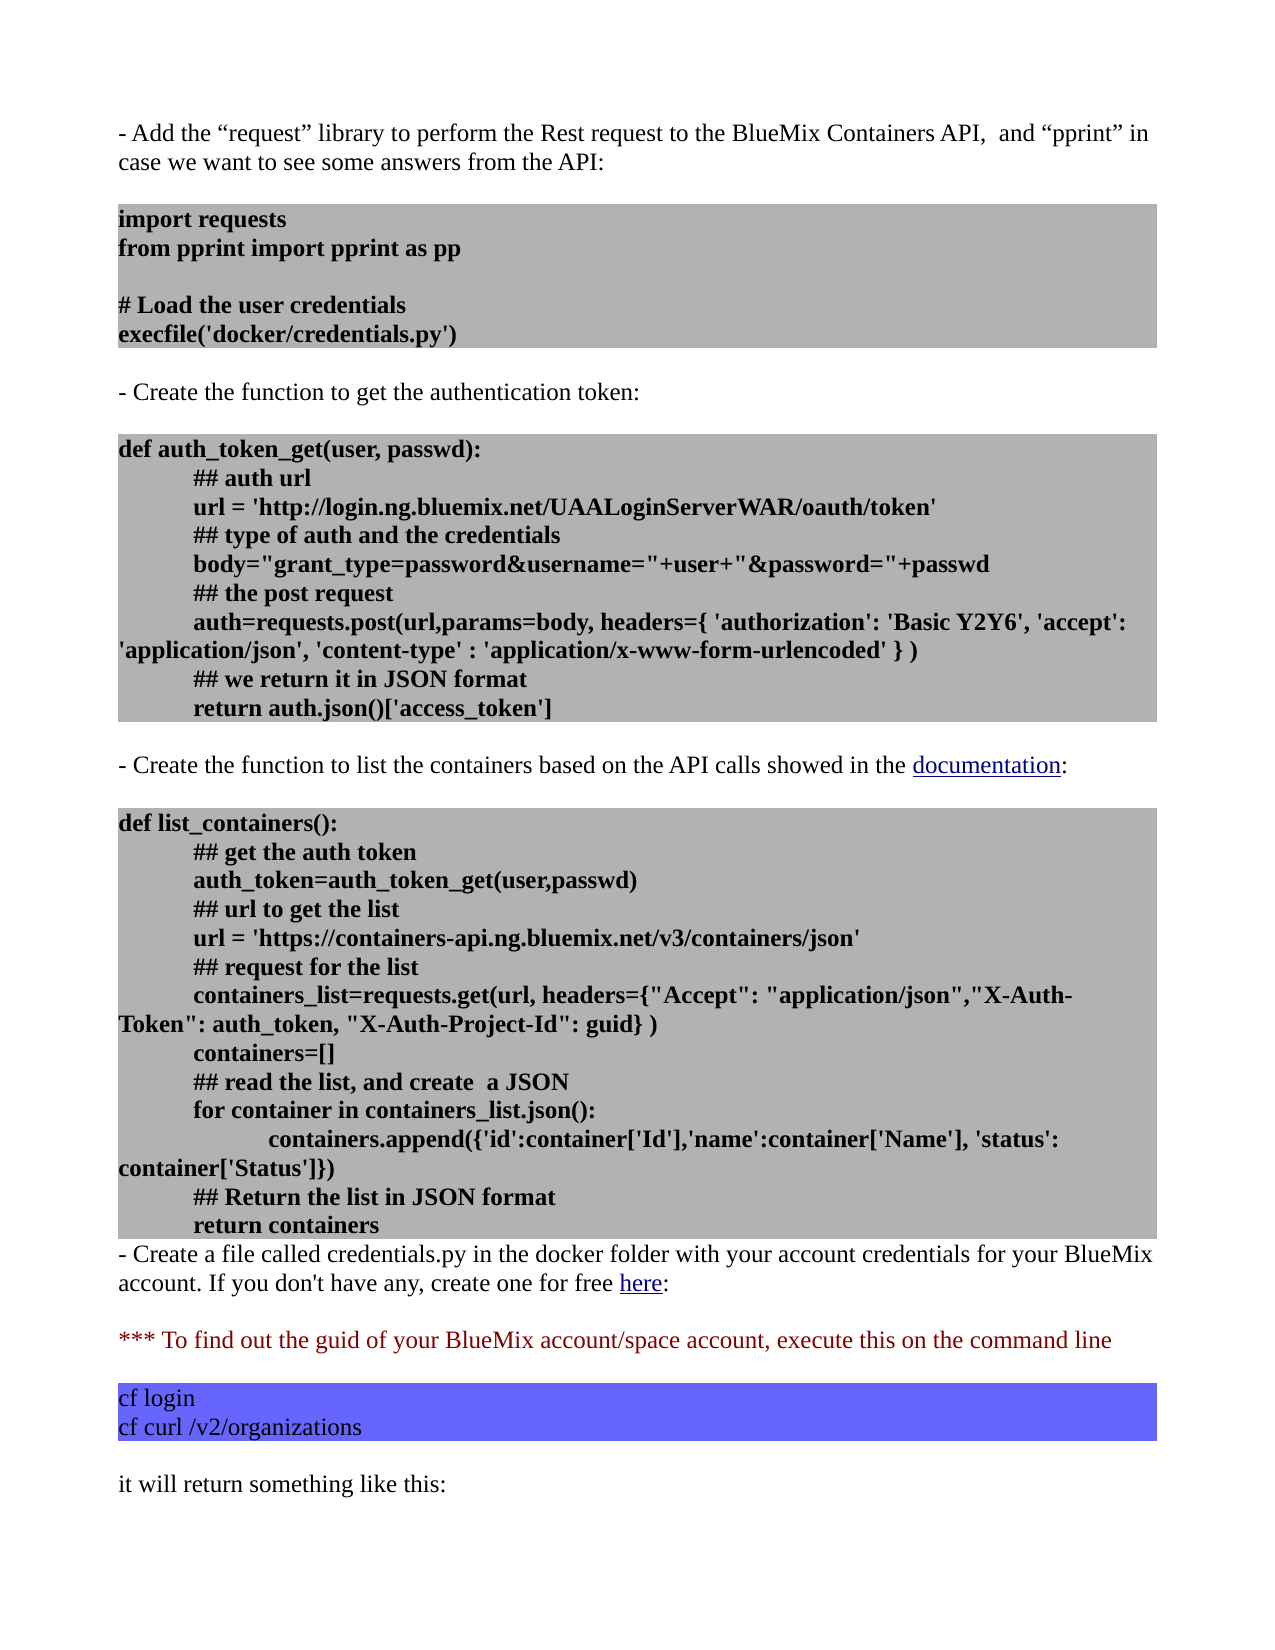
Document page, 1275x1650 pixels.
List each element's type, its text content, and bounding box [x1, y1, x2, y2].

text execfile('docker/credentials.py') [118, 319, 1157, 348]
text ## auth url [118, 463, 1157, 492]
text url = 'https://containers-api.ng.bluemix.net/v3/containers/json' [118, 923, 1157, 952]
text import requests [118, 204, 1157, 233]
text ## url to get the list [118, 894, 1157, 923]
text for container in containers_list.json(): [118, 1096, 1157, 1124]
text containers.append({'id':container['Id'],'name':container['Name'], 'status': container['Status']}) [118, 1124, 1157, 1182]
text ## the post request [118, 578, 1157, 607]
text - Create the function to get the authentication token: [118, 377, 1157, 406]
text ## Return the list in JSON format [118, 1182, 1157, 1211]
text from pprint import pprint as pp [118, 233, 1157, 262]
text # Load the user credentials [118, 291, 1157, 319]
text auth_token=auth_token_get(user,passwd) [118, 866, 1157, 894]
text containers=[] [118, 1038, 1157, 1067]
text body="grant_type=password&username="+user+"&password="+passwd [118, 549, 1157, 578]
text ## request for the list [118, 952, 1157, 981]
text def list_containers(): [118, 808, 1157, 837]
text def auth_token_get(user, passwd): [118, 434, 1157, 463]
text ## type of auth and the credentials [118, 521, 1157, 549]
text - Create the function to list the containers based on the API calls showed in the documentation: [118, 751, 1157, 779]
text cf curl /v2/organizations [118, 1412, 1157, 1441]
text return auth.json()['access_token'] [118, 693, 1157, 722]
text ## read the list, and create a JSON [118, 1067, 1157, 1096]
text url = 'http://login.ng.bluemix.net/UAALoginServerWAR/oauth/token' [118, 492, 1157, 521]
text it will return something like this: [118, 1469, 1157, 1498]
text return containers [118, 1211, 1157, 1239]
text cf login [118, 1383, 1157, 1412]
text auth=requests.post(url,params=body, headers={ 'authorization': 'Basic Y2Y6', 'accept': 'application/json', 'content-type' : 'application/x-www-form-urlencoded' } ) [118, 607, 1157, 664]
text ## get the auth token [118, 837, 1157, 866]
text containers_list=requests.get(url, headers={"Accept": "application/json","X-Auth-Token": auth_token, "X-Auth-Project-Id": guid} ) [118, 981, 1157, 1038]
text ## we return it in JSON format [118, 664, 1157, 693]
text - Create a file called credentials.py in the docker folder with your account credentials for your BlueMix account. If you don't have any, create one for free here: [118, 1239, 1157, 1297]
text *** To find out the guid of your BlueMix account/space account, execute this on the command line [118, 1326, 1157, 1354]
text - Add the “request” library to perform the Rest request to the BlueMix Containers API, and “pprint” in case we want to see some answers from the API: [118, 118, 1157, 176]
